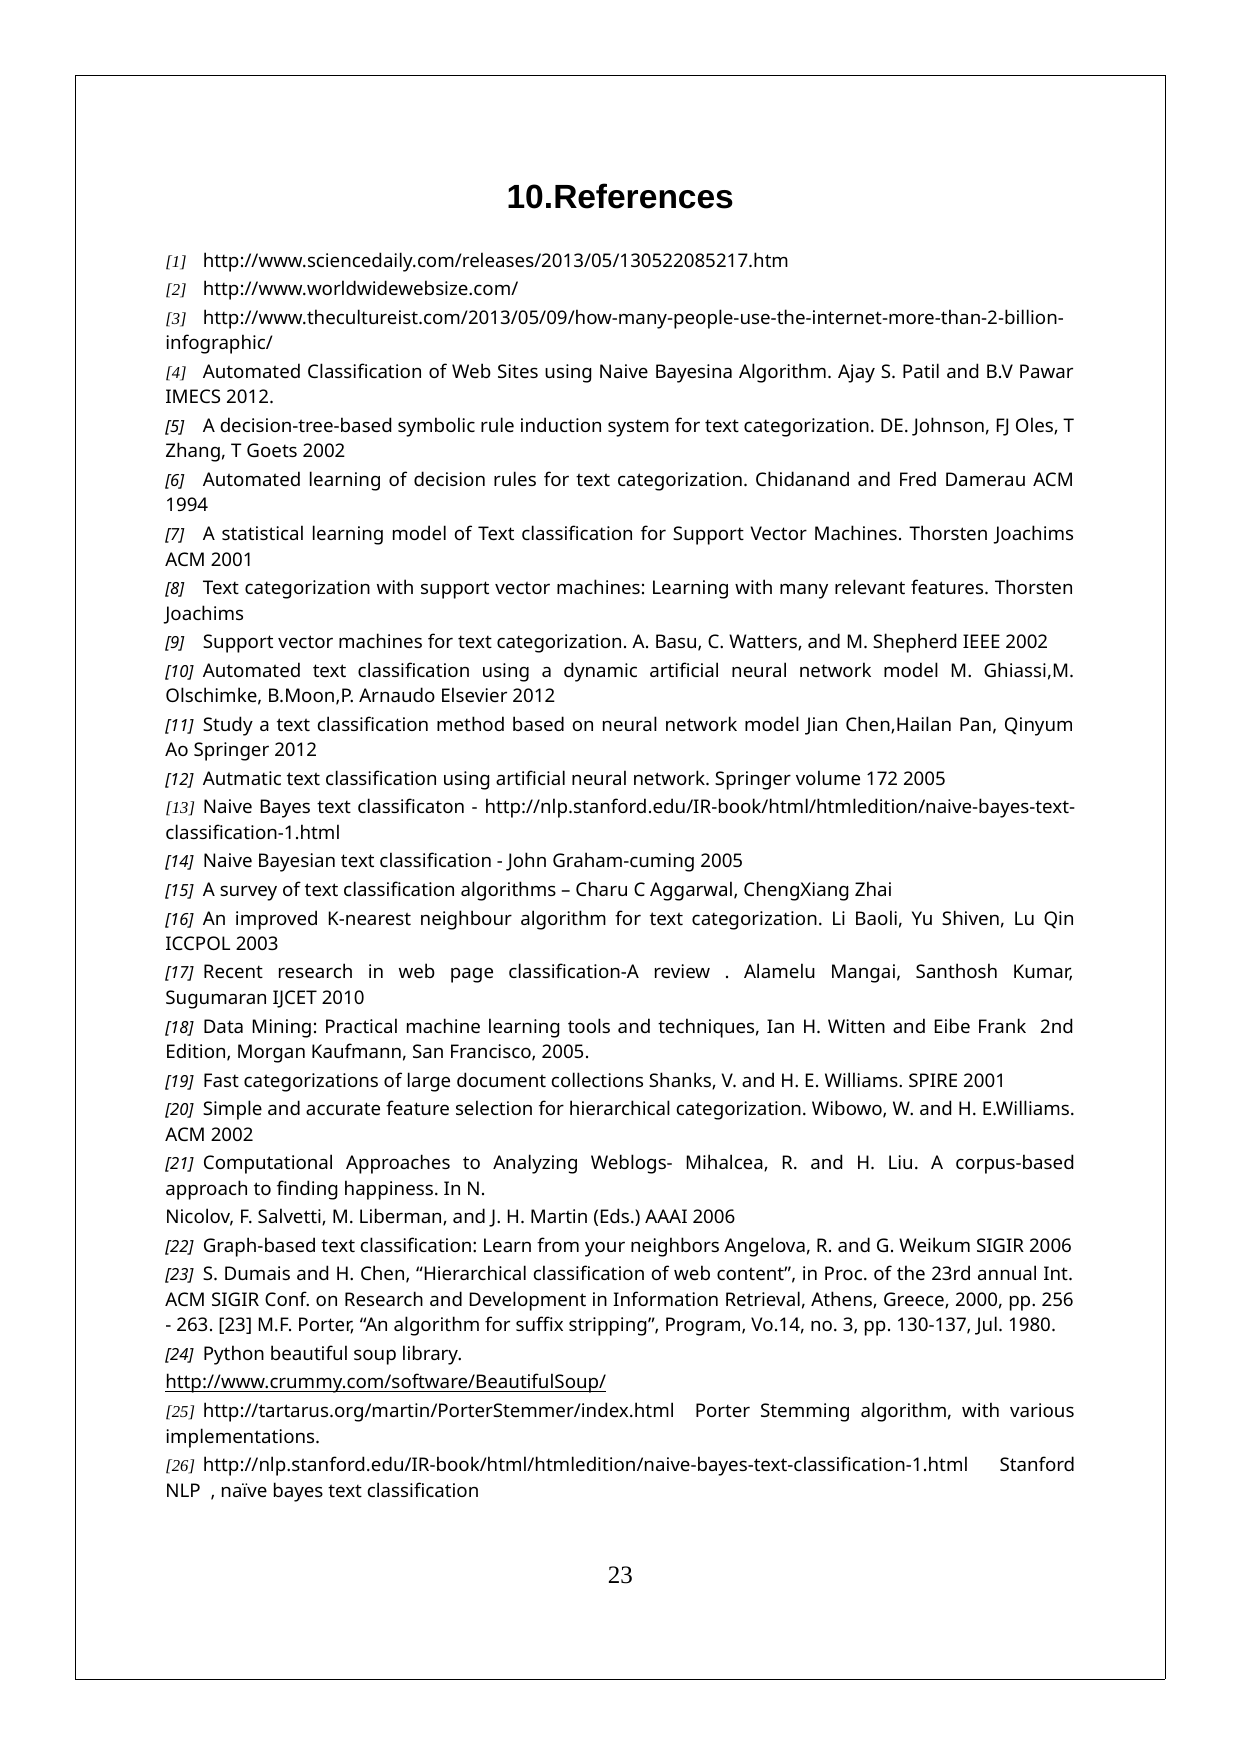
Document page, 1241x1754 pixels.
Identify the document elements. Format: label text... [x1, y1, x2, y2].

list Support vector machines for text categorization. A. Basu, C. Watters, and M. Shepherd IEEE 2002 [165, 628, 1075, 654]
text http://www.crummy.com/software/BeautifulSoup/ [165, 1369, 1075, 1394]
list Simple and accurate feature selection for hierarchical categorization. Wibowo, W. and H. E.Williams. ACM 2002 [165, 1096, 1075, 1147]
list Automated text classification using a dynamic artificial neural network model M. Ghiassi,M. Olschimke, B.Moon,P. Arnaudo Elsevier 2012 [165, 657, 1075, 708]
list Fast categorizations of large document collections Shanks, V. and H. E. Williams. SPIRE 2001 [165, 1067, 1075, 1092]
list A statistical learning model of Text classification for Support Vector Machines. Thorsten Joachims ACM 2001 [165, 520, 1075, 571]
list Recent research in web page classification-A review . Alamelu Mangai, Santhosh Kumar, Sugumaran IJCET 2010 [165, 959, 1075, 1010]
list http://www.worldwidewebsize.com/ [165, 276, 1075, 301]
list An improved K-nearest neighbour algorithm for text categorization. Li Baoli, Yu Shiven, Lu Qin ICCPOL 2003 [165, 905, 1075, 956]
list Automated learning of decision rules for text categorization. Chidanand and Fred Damerau ACM 1994 [165, 466, 1075, 517]
list Data Mining: Practical machine learning tools and techniques, Ian H. Witten and Eibe Frank 2nd Edition, Morgan Kaufmann, San Francisco, 2005. [165, 1013, 1075, 1064]
list Study a text classification method based on neural network model Jian Chen,Hailan Pan, Qinyum Ao Springer 2012 [165, 711, 1075, 762]
list Automated Classification of Web Sites using Naive Bayesina Algorithm. Ajay S. Patil and B.V Pawar IMECS 2012. [165, 358, 1075, 409]
list Naive Bayes text classificaton - http://nlp.stanford.edu/IR-book/html/htmledition/naive-bayes-text-classification-1.html [165, 794, 1075, 845]
list A decision-tree-based symbolic rule induction system for text categorization. DE. Johnson, FJ Oles, T Zhang, T Goets 2002 [165, 412, 1075, 463]
list http://tartarus.org/martin/PorterStemmer/index.html Porter Stemming algorithm, with various implementations. [165, 1397, 1075, 1448]
list Computational Approaches to Analyzing Weblogs- Mihalcea, R. and H. Liu. A corpus-based approach to finding happiness. In N. [165, 1149, 1075, 1201]
list A survey of text classification algorithms – Charu C Aggarwal, ChengXiang Zhai [165, 876, 1075, 902]
list Text categorization with support vector machines: Learning with many relevant features. Thorsten Joachims [165, 574, 1075, 625]
subtitle 10.References [165, 177, 1075, 216]
list S. Dumais and H. Chen, “Hierarchical classification of web content”, in Proc. of the 23rd annual Int. ACM SIGIR Conf. on Research and Development in Information Retrieval, Athens, Greece, 2000, pp. 256 - 263. [23] M.F. Porter, “An algorithm for suffix stripping”, Program, Vo.14, no. 3, pp. 130-137, Jul. 1980. [165, 1261, 1075, 1337]
list Naive Bayesian text classification - John Graham-cuming 2005 [165, 848, 1075, 873]
list http://nlp.stanford.edu/IR-book/html/htmledition/naive-bayes-text-classification-1.html Stanford NLP , naïve bayes text classification [165, 1451, 1075, 1502]
list http://www.thecultureist.com/2013/05/09/how-many-people-use-the-internet-more-than-2-billion-infographic/ [165, 304, 1075, 355]
list http://www.sciencedaily.com/releases/2013/05/130522085217.htm [165, 247, 1075, 272]
list Autmatic text classification using artificial neural network. Springer volume 172 2005 [165, 765, 1075, 791]
list Graph-based text classification: Learn from your neighbors Angelova, R. and G. Weikum SIGIR 2006 [165, 1232, 1075, 1258]
list Nicolov, F. Salvetti, M. Liberman, and J. H. Martin (Eds.) AAAI 2006 [165, 1204, 1075, 1229]
list Python beautiful soup library. [165, 1340, 1075, 1366]
